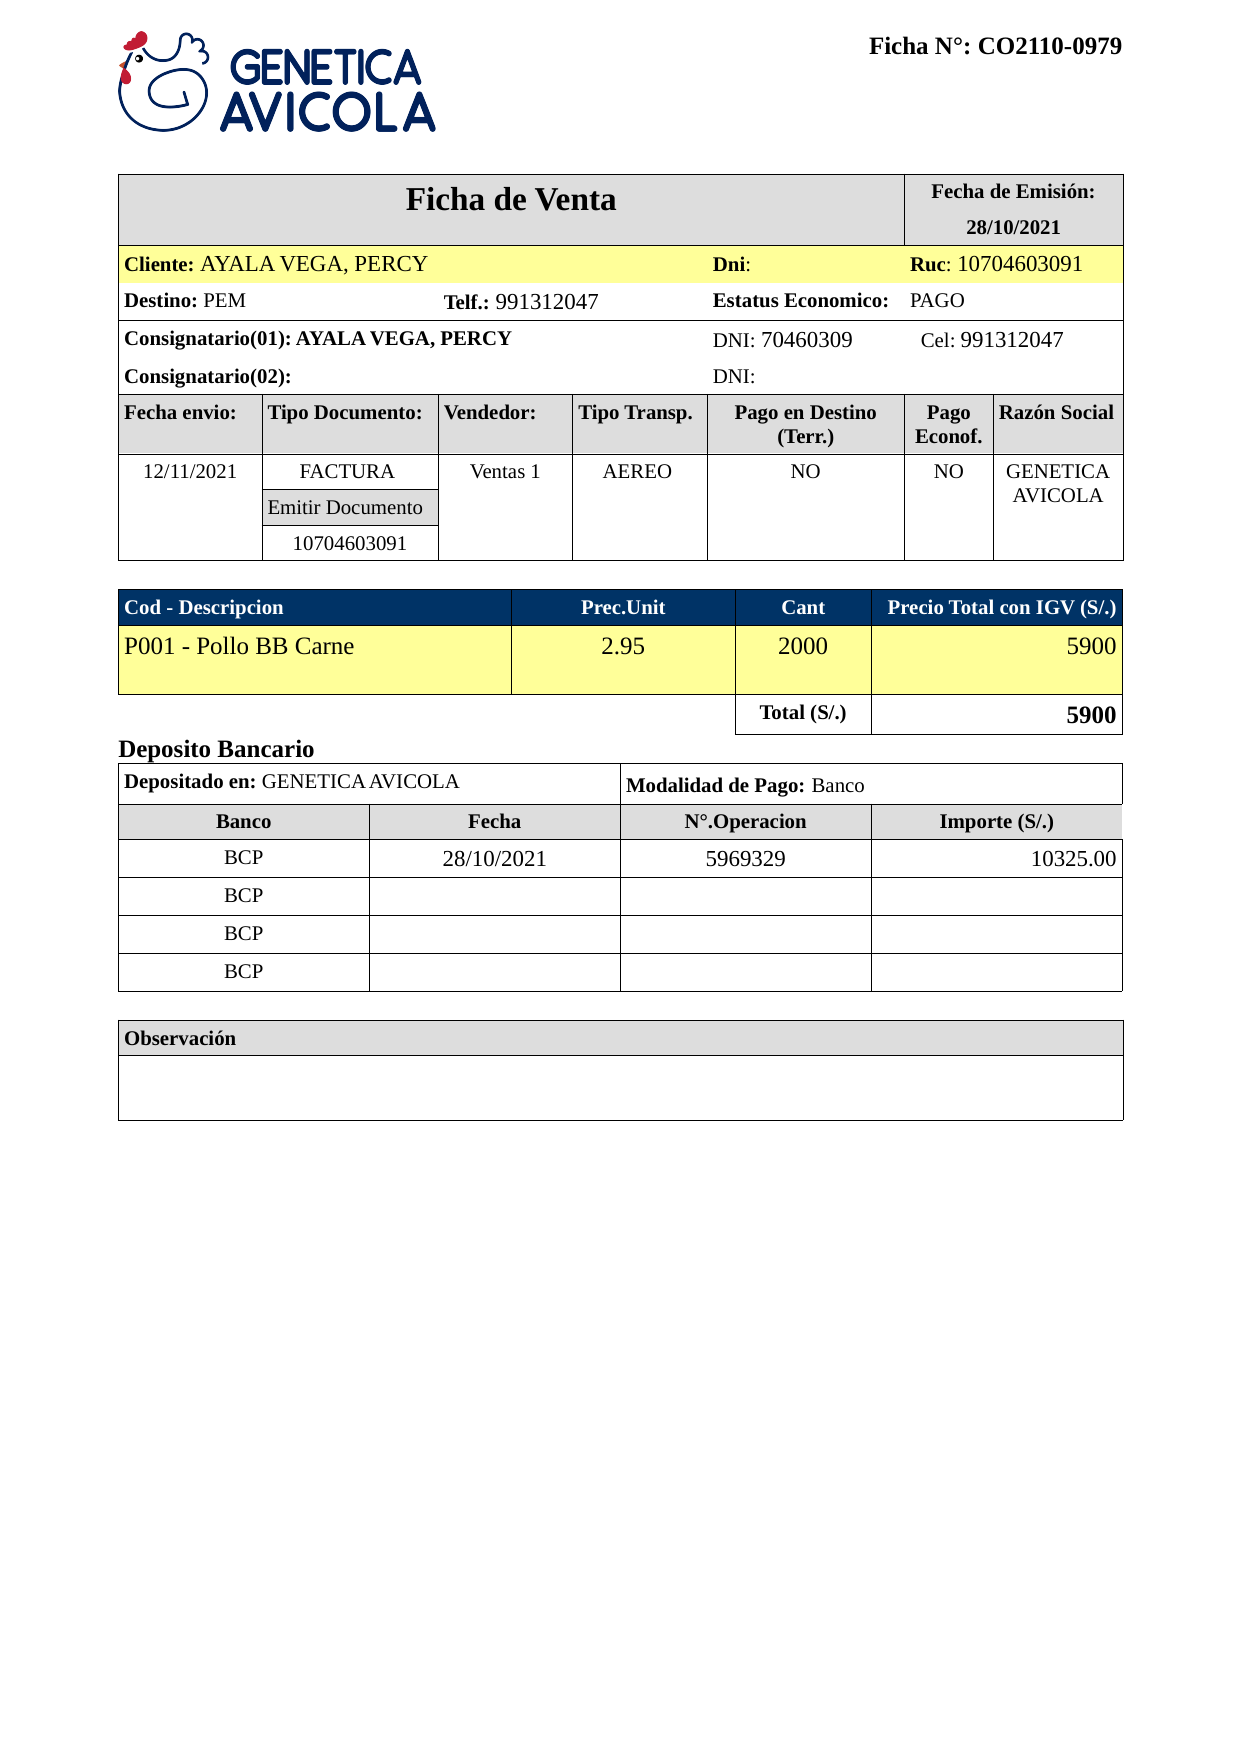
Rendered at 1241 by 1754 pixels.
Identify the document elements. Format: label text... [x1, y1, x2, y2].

table_cell 2.95 [512, 626, 735, 694]
table_cell N°.Operacion [621, 805, 871, 839]
table_header Fecha de Emisión: [905, 175, 1123, 209]
table_cell 10325.00 [872, 840, 1122, 877]
table_header Modalidad de Pago: Banco [621, 764, 1122, 803]
table_cell DNI: [707, 358, 1123, 394]
table_cell 5900 [872, 626, 1122, 694]
table_cell DNI: 70460309 [707, 321, 915, 358]
table_cell [621, 954, 871, 991]
table_header Cant [736, 590, 871, 625]
table_header Prec.Unit [512, 590, 735, 625]
table_cell Pago en Destino (Terr.) [708, 395, 904, 453]
table_cell 10704603091 [263, 526, 438, 560]
table_cell 5969329 [621, 840, 871, 877]
table_cell [872, 954, 1122, 991]
table_cell [872, 916, 1122, 953]
picture [118, 31, 436, 132]
table_cell Consignatario(01): AYALA VEGA, PERCY [119, 321, 707, 358]
table_cell Banco [119, 805, 369, 839]
table_cell Consignatario(02): [119, 358, 707, 394]
table_cell [119, 1056, 1123, 1119]
table_cell [370, 878, 620, 915]
table_cell Cliente: AYALA VEGA, PERCY [119, 246, 707, 283]
table_cell Cel: 991312047 [915, 321, 1123, 358]
table_header Observación [119, 1021, 1123, 1055]
table_cell 28/10/2021 [370, 840, 620, 877]
table_cell Emitir Documento [263, 490, 438, 525]
table_cell FACTURA [263, 455, 438, 489]
table_cell [621, 878, 871, 915]
table_cell 5900 [872, 695, 1122, 734]
table_cell Destino: PEM [119, 283, 438, 320]
table_cell Telf.: 991312047 [438, 283, 707, 320]
table_cell [621, 916, 871, 953]
table_cell Razón Social [994, 395, 1123, 453]
table_cell Pago Econof. [905, 395, 993, 453]
table_cell Ruc: 10704603091 [904, 246, 1123, 283]
table_cell P001 - Pollo BB Carne [119, 626, 511, 694]
text Deposito Bancario [118, 734, 1122, 763]
table_cell Tipo Transp. [573, 395, 707, 453]
table_cell [370, 916, 620, 953]
table_header Ficha de Venta [119, 175, 904, 245]
table_cell AEREO [573, 455, 707, 560]
table_cell Estatus Economico: [707, 283, 904, 320]
table_cell GENETICA AVICOLA [994, 455, 1123, 560]
table_cell BCP [119, 954, 369, 991]
table_cell NO [708, 455, 904, 560]
table_cell Vendedor: [439, 395, 572, 453]
table_cell BCP [119, 840, 369, 877]
table_cell Fecha envio: [119, 395, 262, 453]
table_cell Ventas 1 [439, 455, 572, 560]
table_cell NO [905, 455, 993, 560]
table_cell [118, 695, 511, 734]
table_header Depositado en: GENETICA AVICOLA [119, 764, 620, 803]
table_header Precio Total con IGV (S/.) [872, 590, 1122, 625]
table_cell [370, 954, 620, 991]
table_header Cod - Descripcion [119, 590, 511, 625]
table_cell Importe (S/.) [872, 805, 1122, 839]
table_cell [511, 695, 735, 734]
table_cell 2000 [736, 626, 871, 694]
table_cell 12/11/2021 [119, 455, 262, 560]
table_cell Total (S/.) [736, 695, 871, 734]
table_cell Dni: [707, 246, 904, 283]
table_cell BCP [119, 878, 369, 915]
table_cell [872, 878, 1122, 915]
table_cell PAGO [904, 283, 1123, 320]
table_cell BCP [119, 916, 369, 953]
table_cell 28/10/2021 [905, 209, 1123, 245]
table_cell Fecha [370, 805, 620, 839]
table_cell Tipo Documento: [263, 395, 438, 453]
